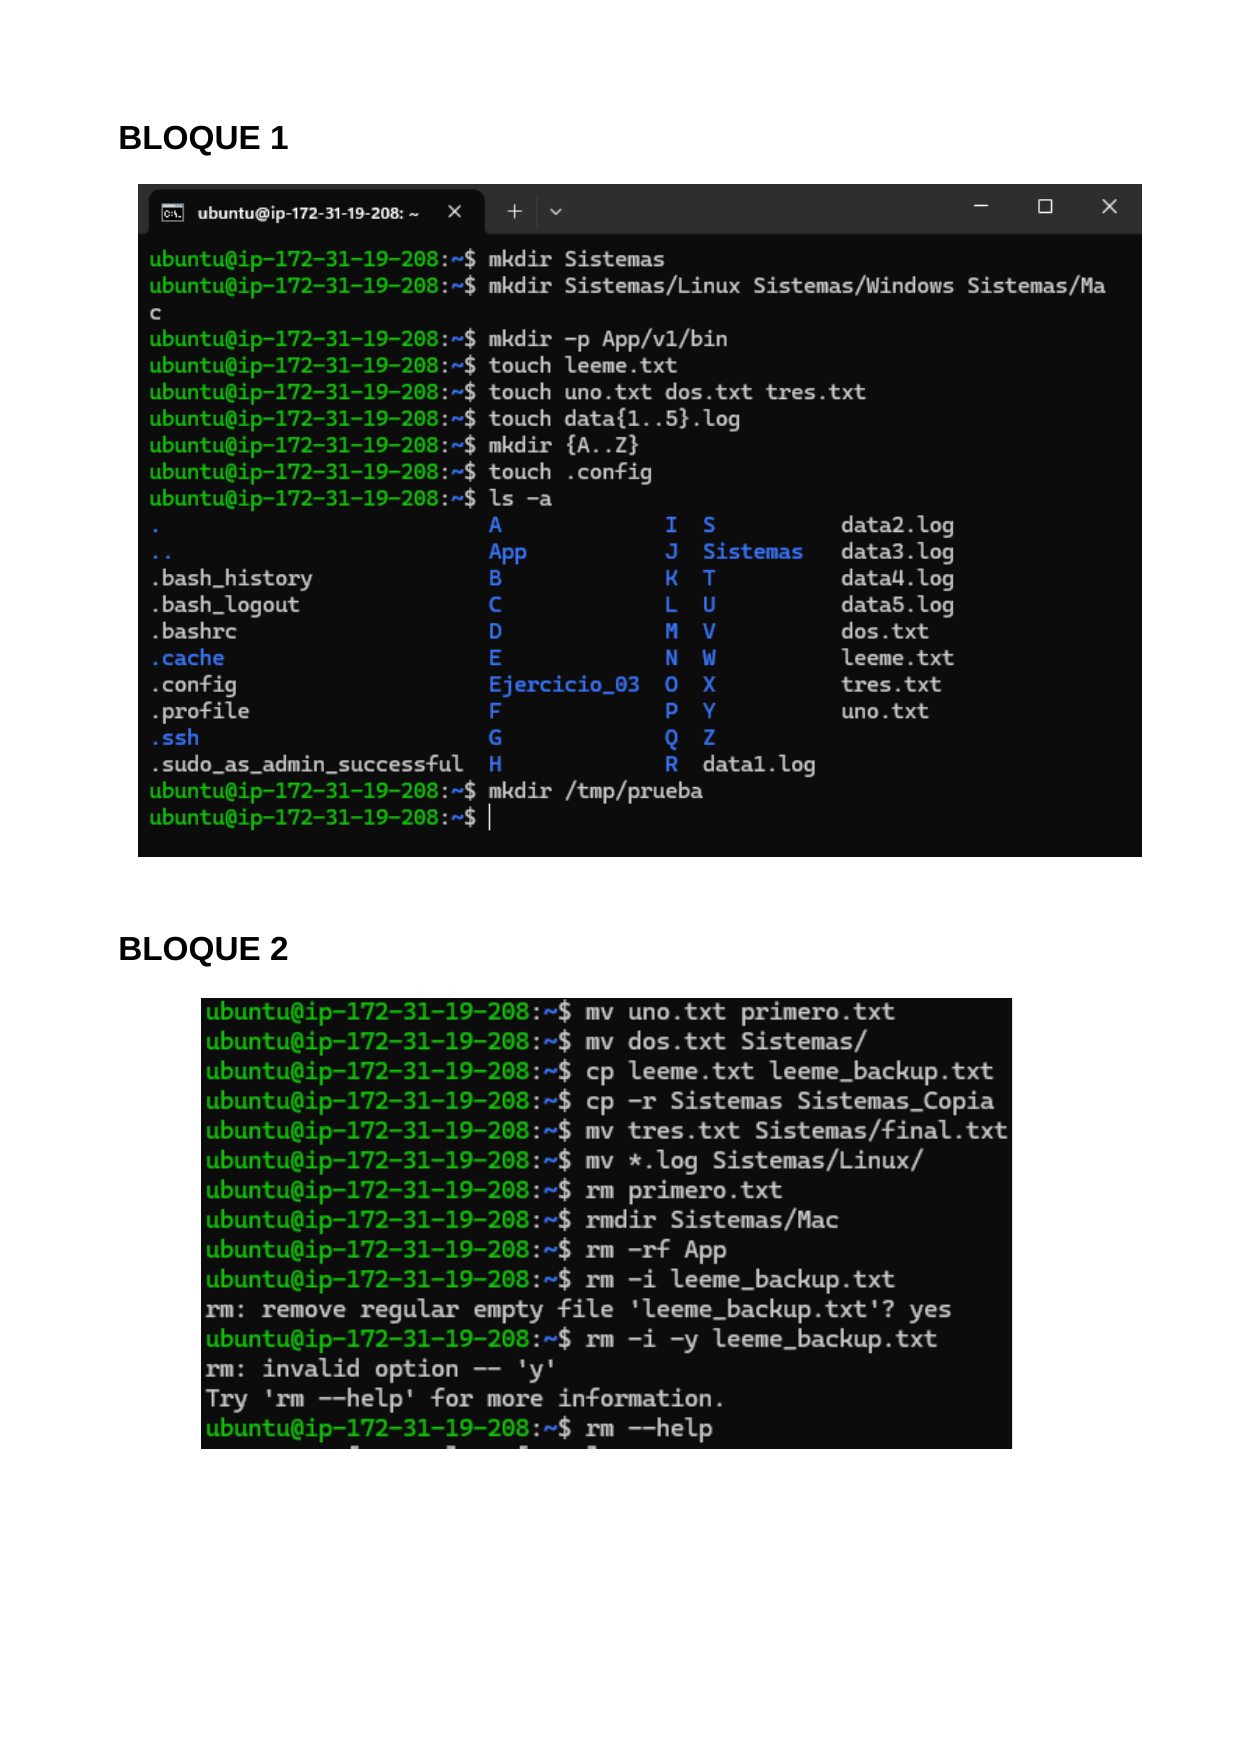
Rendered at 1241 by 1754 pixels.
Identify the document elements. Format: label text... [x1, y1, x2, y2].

picture [138, 184, 1142, 857]
subtitle BLOQUE 2 [118, 929, 1122, 968]
subtitle BLOQUE 1 [118, 118, 1122, 157]
picture [201, 998, 1013, 1449]
